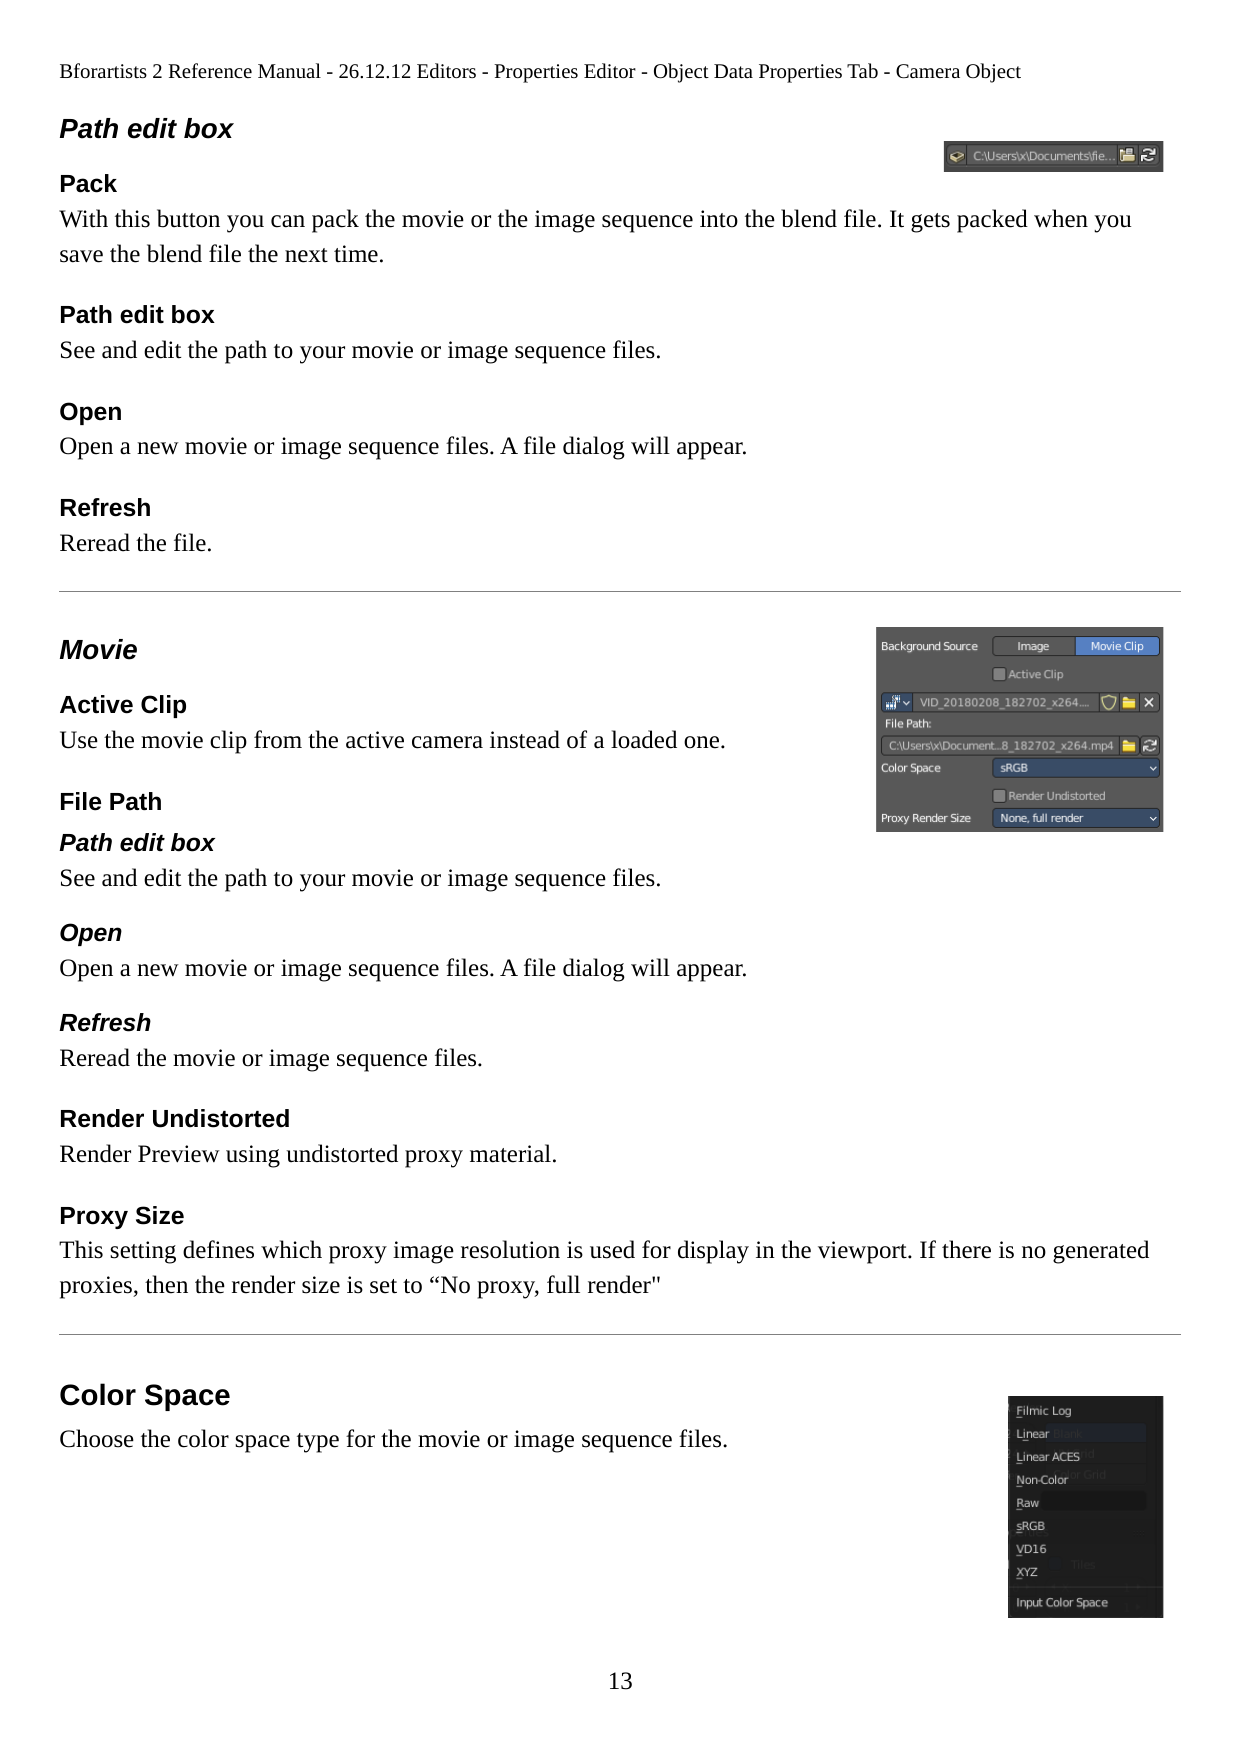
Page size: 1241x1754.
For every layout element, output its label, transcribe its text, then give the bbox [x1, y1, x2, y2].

subtitle Open [59, 397, 1181, 425]
text See and edit the path to your movie or image sequence files. [59, 335, 1181, 364]
picture [876, 627, 1164, 832]
subtitle [1164, 633, 1181, 665]
text Open a new movie or image sequence files. A file dialog will appear. [59, 953, 1181, 981]
subtitle Active Clip [59, 690, 876, 719]
text With this button you can pack the movie or the image sequence into the blend file. It gets packed when you save the blend file the next time. [59, 204, 1181, 267]
subtitle Open [59, 918, 1181, 946]
subtitle Path edit box [59, 113, 1181, 144]
picture [1008, 1396, 1164, 1618]
subtitle [1164, 690, 1181, 719]
subtitle Pack [59, 169, 1181, 198]
text Use the movie clip from the active camera instead of a loaded one. [59, 725, 876, 754]
subtitle [1164, 787, 1181, 815]
subtitle File Path [59, 787, 876, 815]
subtitle Color Space [59, 1378, 1181, 1412]
picture [943, 141, 1164, 172]
subtitle Refresh [59, 1008, 1181, 1037]
text See and edit the path to your movie or image sequence files. [59, 863, 1181, 891]
subtitle Render Undistorted [59, 1104, 1181, 1133]
text Reread the file. [59, 528, 1181, 557]
text Open a new movie or image sequence files. A file dialog will appear. [59, 431, 1181, 460]
text Reread the movie or image sequence files. [59, 1043, 1181, 1072]
subtitle Refresh [59, 493, 1181, 522]
subtitle Path edit box [59, 300, 1181, 329]
text This setting defines which proxy image resolution is used for display in the viewport. If there is no generated proxies, then the render size is set to “No proxy, full render" [59, 1236, 1181, 1299]
subtitle Movie [59, 633, 876, 665]
subtitle Proxy Size [59, 1201, 1181, 1229]
subtitle Path edit box [59, 828, 1181, 856]
text Choose the color space type for the movie or image sequence files. [59, 1424, 1008, 1453]
text Render Preview using undistorted proxy material. [59, 1139, 1181, 1168]
